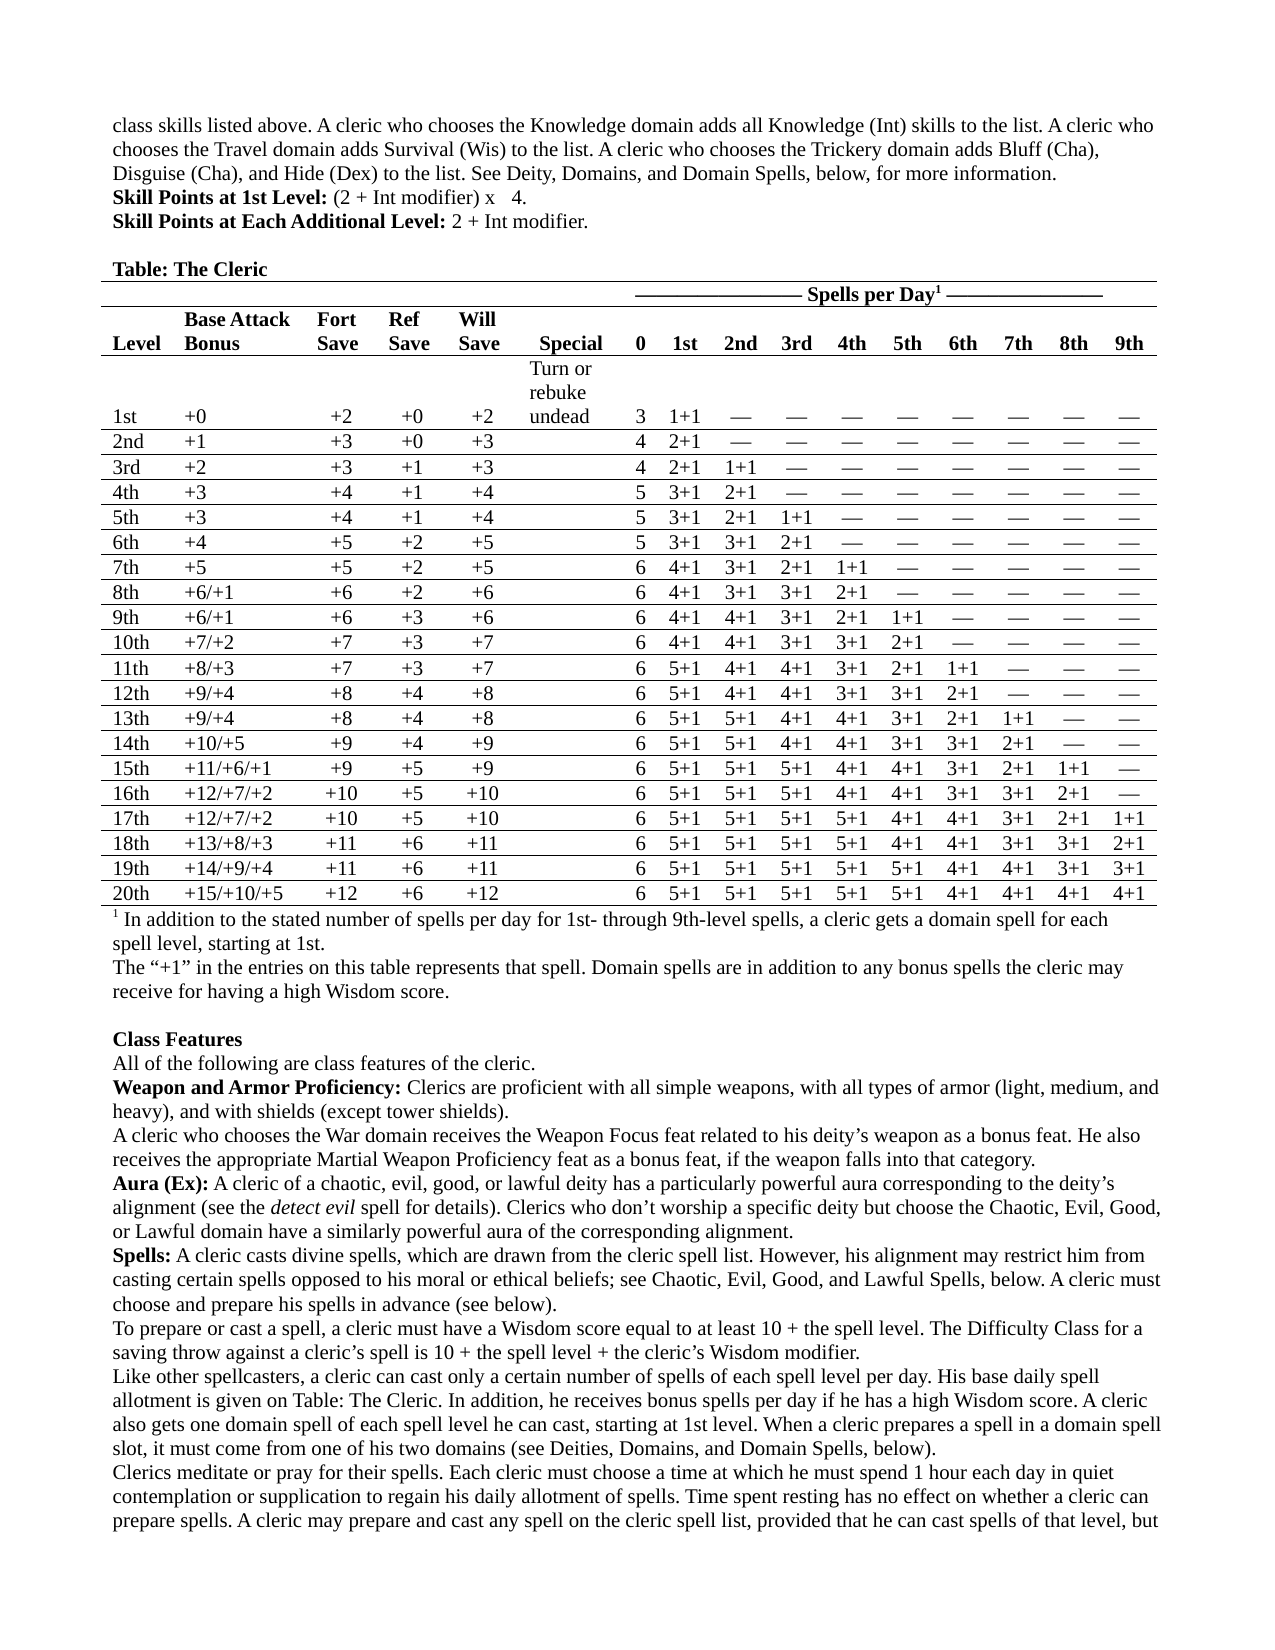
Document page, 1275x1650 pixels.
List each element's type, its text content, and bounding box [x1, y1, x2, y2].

table_cell — [880, 480, 935, 504]
text A cleric who chooses the War domain receives the Weapon Focus feat related to his deity’s weapon as a bonus feat. He also receives the appropriate Martial Weapon Proficiency feat as a bonus feat, if the weapon falls into that category. [112, 1123, 1162, 1171]
table_cell 5 [624, 480, 657, 504]
table_cell — [1046, 731, 1101, 755]
table_cell — [1046, 605, 1101, 629]
table_cell Base Attack Bonus [173, 307, 306, 355]
table_cell — [1101, 505, 1157, 529]
table_cell +3 [447, 455, 518, 479]
table_cell — [880, 580, 935, 604]
table_cell +1 [377, 480, 447, 504]
table_cell 0 [624, 307, 657, 355]
text Aura (Ex): A cleric of a chaotic, evil, good, or lawful deity has a particularly powerful aura corresponding to the deity’s alignment (see the detect evil spell for details). Clerics who don’t worship a specific deity but choose the Chaotic, Evil, Good, or Lawful domain have a similarly powerful aura of the corresponding alignment. [112, 1171, 1162, 1243]
table_cell — [1101, 731, 1157, 755]
table_cell — [769, 356, 824, 428]
table_cell — [1046, 681, 1101, 704]
table_cell 5+1 [824, 806, 880, 830]
table_cell 3+1 [935, 756, 991, 780]
table_cell — [1101, 706, 1157, 730]
table_cell +6 [377, 856, 447, 880]
table_cell +1 [173, 430, 306, 453]
table_cell +8 [306, 681, 377, 704]
table_cell 9th [101, 605, 173, 629]
table_cell +5 [173, 555, 306, 579]
table_cell [518, 530, 624, 554]
table_cell 4+1 [769, 731, 824, 755]
table_cell 5+1 [657, 806, 712, 830]
table_cell +9 [306, 731, 377, 755]
table_cell 5+1 [713, 706, 769, 730]
table_cell 6th [101, 530, 173, 554]
table_cell 4+1 [880, 831, 935, 855]
table_cell — [935, 580, 991, 604]
table_cell [518, 580, 624, 604]
table_cell +7 [306, 630, 377, 654]
table_cell 10th [101, 630, 173, 654]
table_cell [518, 731, 624, 755]
table_cell 17th [101, 806, 173, 830]
table_cell 2+1 [657, 455, 712, 479]
table_cell 13th [101, 706, 173, 730]
table_cell — [1101, 605, 1157, 629]
table_cell 1+1 [880, 605, 935, 629]
table_cell 4 [624, 430, 657, 453]
table_cell — [880, 555, 935, 579]
table_cell [518, 781, 624, 805]
table_cell +6 [306, 580, 377, 604]
table_cell 6 [624, 831, 657, 855]
table_cell 4 [624, 455, 657, 479]
table_cell — [769, 480, 824, 504]
table_cell — [1046, 706, 1101, 730]
table_cell — [935, 356, 991, 428]
table_cell +3 [173, 480, 306, 504]
table_cell [518, 505, 624, 529]
table_cell +9 [447, 731, 518, 755]
table_cell +2 [306, 356, 377, 428]
table_cell 4+1 [824, 706, 880, 730]
table_cell — [1101, 630, 1157, 654]
table_cell — [1046, 630, 1101, 654]
table_cell — [1101, 480, 1157, 504]
table_cell 4+1 [880, 756, 935, 780]
table_cell 5+1 [769, 806, 824, 830]
table_cell 6 [624, 655, 657, 679]
table_cell 2+1 [824, 605, 880, 629]
table_cell 4th [824, 307, 880, 355]
table_cell +8 [447, 706, 518, 730]
table_cell 4+1 [935, 806, 991, 830]
table_cell 3 [624, 356, 657, 428]
table_cell 5+1 [713, 831, 769, 855]
table_cell 1st [657, 307, 712, 355]
table_cell 1+1 [1046, 756, 1101, 780]
table_cell 2+1 [657, 430, 712, 453]
table_cell 20th [101, 881, 173, 905]
table_cell — [880, 455, 935, 479]
table_cell +3 [173, 505, 306, 529]
table_cell 5+1 [713, 856, 769, 880]
table_cell — [991, 630, 1046, 654]
table_cell 5 [624, 505, 657, 529]
table_cell [518, 756, 624, 780]
table_cell — [991, 655, 1046, 679]
table_cell — [713, 356, 769, 428]
table_cell — [1046, 455, 1101, 479]
table_cell +11/+6/+1 [173, 756, 306, 780]
table_cell 4+1 [880, 806, 935, 830]
table_cell +1 [377, 455, 447, 479]
table_cell 4+1 [824, 781, 880, 805]
table_cell 4+1 [769, 655, 824, 679]
table_cell 6 [624, 605, 657, 629]
table_cell +5 [377, 781, 447, 805]
table_cell 3+1 [769, 580, 824, 604]
table_cell 4+1 [824, 756, 880, 780]
table_cell 3+1 [880, 681, 935, 704]
table_cell 3rd [101, 455, 173, 479]
text To prepare or cast a spell, a cleric must have a Wisdom score equal to at least 10 + the spell level. The Difficulty Class for a saving throw against a cleric’s spell is 10 + the spell level + the cleric’s Wisdom modifier. [112, 1316, 1162, 1364]
table_cell 6 [624, 681, 657, 704]
table_cell 3+1 [769, 605, 824, 629]
table_cell 12th [101, 681, 173, 704]
table_cell 1+1 [991, 706, 1046, 730]
table_cell 5+1 [713, 881, 769, 905]
table_cell +9/+4 [173, 706, 306, 730]
table_cell [518, 655, 624, 679]
table_cell +7/+2 [173, 630, 306, 654]
table_cell 4+1 [713, 655, 769, 679]
table_cell +8 [447, 681, 518, 704]
table_cell — [991, 480, 1046, 504]
table_cell [518, 455, 624, 479]
table_cell 3+1 [657, 530, 712, 554]
table_cell — [824, 530, 880, 554]
table_cell Level [101, 307, 173, 355]
table_cell +4 [173, 530, 306, 554]
table_cell 1+1 [1101, 806, 1157, 830]
table_cell — [991, 530, 1046, 554]
table_cell +10 [447, 806, 518, 830]
table_cell +15/+10/+5 [173, 881, 306, 905]
table_cell 3+1 [824, 655, 880, 679]
table_cell +5 [447, 555, 518, 579]
table_cell +10 [306, 806, 377, 830]
table_cell +2 [447, 356, 518, 428]
table_cell +14/+9/+4 [173, 856, 306, 880]
table_cell Ref Save [377, 307, 447, 355]
table_cell — [991, 505, 1046, 529]
table_cell 2+1 [991, 756, 1046, 780]
table_cell 2+1 [935, 706, 991, 730]
table_cell +3 [377, 655, 447, 679]
table_cell +6/+1 [173, 605, 306, 629]
table_cell +10 [447, 781, 518, 805]
table_cell — [1101, 781, 1157, 805]
table_cell — [713, 430, 769, 453]
text Skill Points at 1st Level: (2 + Int modifier) x4. [112, 185, 1162, 209]
table_cell 3+1 [824, 630, 880, 654]
table_cell 5th [101, 505, 173, 529]
table_cell 9th [1101, 307, 1157, 355]
table_cell 2nd [101, 430, 173, 453]
table_cell +4 [377, 681, 447, 704]
table_cell — [935, 530, 991, 554]
table_cell — [1101, 455, 1157, 479]
text Weapon and Armor Proficiency: Clerics are proficient with all simple weapons, with all types of armor (light, medium, and heavy), and with shields (except tower shields). [112, 1075, 1162, 1123]
table_cell 6 [624, 806, 657, 830]
table_cell [518, 480, 624, 504]
table_cell — [1046, 555, 1101, 579]
table_cell 3+1 [935, 731, 991, 755]
table_cell 4+1 [657, 580, 712, 604]
table_cell 6 [624, 856, 657, 880]
table_cell 2+1 [713, 480, 769, 504]
table_cell 2+1 [1101, 831, 1157, 855]
table_cell — [1046, 356, 1101, 428]
table_cell 5+1 [713, 756, 769, 780]
table_cell 6 [624, 881, 657, 905]
table_cell 3+1 [935, 781, 991, 805]
table_cell 3+1 [991, 781, 1046, 805]
table_cell 14th [101, 731, 173, 755]
table_cell 5+1 [824, 856, 880, 880]
table_cell [518, 430, 624, 453]
table_cell 5+1 [713, 806, 769, 830]
table_cell +6 [447, 580, 518, 604]
table_cell 5+1 [769, 831, 824, 855]
table_cell +9 [306, 756, 377, 780]
table_cell +6 [447, 605, 518, 629]
table_cell 5+1 [769, 756, 824, 780]
table_cell [518, 881, 624, 905]
table_cell +2 [377, 580, 447, 604]
table_cell — [1046, 505, 1101, 529]
table_cell 1+1 [769, 505, 824, 529]
table_cell 5+1 [657, 856, 712, 880]
table_cell 2+1 [1046, 806, 1101, 830]
table_cell 6 [624, 781, 657, 805]
table_cell 3+1 [713, 555, 769, 579]
table_cell [518, 282, 624, 306]
table_cell — [1046, 580, 1101, 604]
table_cell — [935, 480, 991, 504]
table_cell [518, 555, 624, 579]
table_cell 3+1 [1046, 856, 1101, 880]
table_cell 2+1 [713, 505, 769, 529]
table_cell +4 [306, 480, 377, 504]
table_cell 4+1 [935, 856, 991, 880]
table_cell 1st [101, 356, 173, 428]
table_cell — [880, 530, 935, 554]
table_cell +5 [377, 756, 447, 780]
table_cell 2+1 [880, 630, 935, 654]
table_cell 15th [101, 756, 173, 780]
table_cell +1 [377, 505, 447, 529]
table_cell 2+1 [880, 655, 935, 679]
table_cell +12/+7/+2 [173, 781, 306, 805]
table_cell [518, 806, 624, 830]
table_cell — [1101, 356, 1157, 428]
table_cell 5+1 [824, 831, 880, 855]
table_cell 18th [101, 831, 173, 855]
table_cell 4+1 [1101, 881, 1157, 905]
table_cell — [935, 630, 991, 654]
table_cell +4 [377, 706, 447, 730]
table_cell [518, 681, 624, 704]
table_cell 6 [624, 706, 657, 730]
table_cell — [1101, 555, 1157, 579]
table_cell +13/+8/+3 [173, 831, 306, 855]
table_cell 3+1 [713, 580, 769, 604]
table_cell 19th [101, 856, 173, 880]
table_cell Fort Save [306, 307, 377, 355]
table_cell 4+1 [991, 881, 1046, 905]
table_cell +7 [447, 630, 518, 654]
table_cell 3+1 [824, 681, 880, 704]
table_cell +5 [306, 530, 377, 554]
table_cell — [880, 505, 935, 529]
table_cell 5th [880, 307, 935, 355]
table_cell 3+1 [991, 806, 1046, 830]
table_cell — [1046, 655, 1101, 679]
table_cell +3 [447, 430, 518, 453]
table_cell Will Save [447, 307, 518, 355]
table_cell 2+1 [769, 530, 824, 554]
text Skill Points at Each Additional Level: 2 + Int modifier. [112, 209, 1162, 233]
table_cell 6 [624, 630, 657, 654]
table_cell — [935, 430, 991, 453]
table_cell [447, 282, 518, 306]
table_cell +10 [306, 781, 377, 805]
table_cell 11th [101, 655, 173, 679]
table_cell +0 [377, 430, 447, 453]
table_cell 4+1 [657, 630, 712, 654]
table_cell +0 [377, 356, 447, 428]
table_cell [377, 282, 447, 306]
table_cell 2nd [713, 307, 769, 355]
table_cell 2+1 [991, 731, 1046, 755]
table_cell +4 [306, 505, 377, 529]
table_cell 6 [624, 555, 657, 579]
table_cell +2 [173, 455, 306, 479]
table_cell — [824, 430, 880, 453]
table_cell 8th [101, 580, 173, 604]
table_cell +12 [306, 881, 377, 905]
table_cell 4th [101, 480, 173, 504]
table_cell 4+1 [935, 881, 991, 905]
table_cell — [1101, 530, 1157, 554]
table_cell — [1101, 655, 1157, 679]
table_cell 3rd [769, 307, 824, 355]
table_cell +11 [306, 856, 377, 880]
table_cell 5 [624, 530, 657, 554]
table_cell 3+1 [991, 831, 1046, 855]
table_cell — [935, 505, 991, 529]
table_cell +12/+7/+2 [173, 806, 306, 830]
table_cell 5+1 [657, 681, 712, 704]
table_cell 4+1 [657, 555, 712, 579]
table_cell 2+1 [769, 555, 824, 579]
table_cell Turn or rebuke undead [518, 356, 624, 428]
table_cell +6 [306, 605, 377, 629]
table_cell 1+1 [657, 356, 712, 428]
table_cell +6 [377, 881, 447, 905]
table_cell — [935, 555, 991, 579]
table_cell +3 [377, 605, 447, 629]
table_cell Special [518, 307, 624, 355]
table_cell 5+1 [657, 756, 712, 780]
table_cell 5+1 [880, 856, 935, 880]
table_cell [518, 630, 624, 654]
table_cell +12 [447, 881, 518, 905]
table_cell 5+1 [713, 781, 769, 805]
table_cell — [824, 505, 880, 529]
table_cell 4+1 [991, 856, 1046, 880]
table_cell [518, 831, 624, 855]
table_cell +5 [377, 806, 447, 830]
table_cell 4+1 [713, 630, 769, 654]
table_cell ———————— Spells per Day1 ——–————— [624, 282, 1157, 306]
table_cell +6/+1 [173, 580, 306, 604]
table_cell 4+1 [1046, 881, 1101, 905]
table_cell [518, 706, 624, 730]
text Spells: A cleric casts divine spells, which are drawn from the cleric spell list. However, his alignment may restrict him from casting certain spells opposed to his moral or ethical beliefs; see Chaotic, Evil, Good, and Lawful Spells, below. A cleric must choose and prepare his spells in advance (see below). [112, 1243, 1162, 1316]
table_header Table: The Cleric [101, 257, 1157, 281]
table_cell 4+1 [713, 605, 769, 629]
text All of the following are class features of the cleric. [112, 1051, 1162, 1075]
table_cell — [769, 430, 824, 453]
table_cell 4+1 [824, 731, 880, 755]
table_cell [518, 856, 624, 880]
table_cell +11 [447, 856, 518, 880]
table_cell — [935, 455, 991, 479]
table_cell 16th [101, 781, 173, 805]
table_cell 5+1 [824, 881, 880, 905]
table_cell +8 [306, 706, 377, 730]
table_cell 3+1 [880, 706, 935, 730]
table_cell 8th [1046, 307, 1101, 355]
table_cell +5 [447, 530, 518, 554]
table_cell — [1101, 430, 1157, 453]
table_cell +3 [306, 430, 377, 453]
table_cell — [1046, 430, 1101, 453]
table_cell +8/+3 [173, 655, 306, 679]
table_cell — [991, 555, 1046, 579]
table_cell 4+1 [769, 681, 824, 704]
table_cell — [991, 430, 1046, 453]
table_cell +10/+5 [173, 731, 306, 755]
table_cell 3+1 [1046, 831, 1101, 855]
table_cell — [880, 430, 935, 453]
table_cell 5+1 [657, 731, 712, 755]
table_cell — [935, 605, 991, 629]
table_cell 5+1 [657, 655, 712, 679]
table_cell +7 [447, 655, 518, 679]
table_cell +4 [447, 480, 518, 504]
table_cell 6 [624, 756, 657, 780]
table_cell 7th [991, 307, 1046, 355]
table_cell 4+1 [769, 706, 824, 730]
table_cell 1+1 [824, 555, 880, 579]
table_cell +4 [377, 731, 447, 755]
table_cell +9/+4 [173, 681, 306, 704]
table_cell 6 [624, 731, 657, 755]
table_cell — [1101, 756, 1157, 780]
table_cell — [1046, 480, 1101, 504]
table_cell — [1046, 530, 1101, 554]
table_cell 6 [624, 580, 657, 604]
table_cell [173, 282, 306, 306]
table_cell 6th [935, 307, 991, 355]
text class skills listed above. A cleric who chooses the Knowledge domain adds all Knowledge (Int) skills to the list. A cleric who chooses the Travel domain adds Survival (Wis) to the list. A cleric who chooses the Trickery domain adds Bluff (Cha), Disguise (Cha), and Hide (Dex) to the list. See Deity, Domains, and Domain Spells, below, for more information. [112, 112, 1162, 185]
table_cell 4+1 [657, 605, 712, 629]
table_cell 5+1 [880, 881, 935, 905]
table_cell 5+1 [769, 856, 824, 880]
table_cell 1 In addition to the stated number of spells per day for 1st- through 9th-level spells, a cleric gets a domain spell for each spell level, starting at 1st. The “+1” in the entries on this table represents that spell. Domain spells are in addition to any bonus spells the cleric may receive for having a high Wisdom score. [101, 906, 1157, 1003]
table_cell — [991, 681, 1046, 704]
table_cell — [991, 580, 1046, 604]
table_cell +7 [306, 655, 377, 679]
table_cell 1+1 [935, 655, 991, 679]
table_cell +4 [447, 505, 518, 529]
table_cell [101, 282, 173, 306]
text Clerics meditate or pray for their spells. Each cleric must choose a time at which he must spend 1 hour each day in quiet contemplation or supplication to regain his daily allotment of spells. Time spent resting has no effect on whether a cleric can prepare spells. A cleric may prepare and cast any spell on the cleric spell list, provided that he can cast spells of that level, but [112, 1460, 1162, 1532]
table_cell 4+1 [880, 781, 935, 805]
table_cell — [824, 356, 880, 428]
table_cell +2 [377, 530, 447, 554]
table_cell 3+1 [1101, 856, 1157, 880]
table_cell 5+1 [657, 781, 712, 805]
table_cell +0 [173, 356, 306, 428]
table_cell +11 [306, 831, 377, 855]
table_cell +6 [377, 831, 447, 855]
table_cell 5+1 [657, 881, 712, 905]
subtitle Class Features [112, 1027, 1162, 1051]
table_cell 3+1 [713, 530, 769, 554]
table_cell 3+1 [657, 505, 712, 529]
table_cell 4+1 [713, 681, 769, 704]
table_cell — [824, 455, 880, 479]
table_cell 5+1 [713, 731, 769, 755]
table_cell 2+1 [935, 681, 991, 704]
table_cell 2+1 [1046, 781, 1101, 805]
table_cell 5+1 [769, 881, 824, 905]
table_cell [306, 282, 377, 306]
table_cell — [769, 455, 824, 479]
table_cell 7th [101, 555, 173, 579]
table_cell +5 [306, 555, 377, 579]
table_cell 5+1 [657, 706, 712, 730]
table_cell 1+1 [713, 455, 769, 479]
table_cell +2 [377, 555, 447, 579]
table_cell 5+1 [769, 781, 824, 805]
table_cell — [824, 480, 880, 504]
table_cell 2+1 [824, 580, 880, 604]
table_cell [518, 605, 624, 629]
table_cell — [1101, 681, 1157, 704]
table_cell 4+1 [935, 831, 991, 855]
table_cell 3+1 [880, 731, 935, 755]
table_cell — [991, 605, 1046, 629]
table_cell +9 [447, 756, 518, 780]
table_cell +3 [306, 455, 377, 479]
table_cell 5+1 [657, 831, 712, 855]
table_cell 3+1 [657, 480, 712, 504]
table_cell — [991, 455, 1046, 479]
table_cell — [1101, 580, 1157, 604]
table_cell +3 [377, 630, 447, 654]
table_cell 3+1 [769, 630, 824, 654]
table_cell — [991, 356, 1046, 428]
table_cell — [880, 356, 935, 428]
table_cell +11 [447, 831, 518, 855]
text Like other spellcasters, a cleric can cast only a certain number of spells of each spell level per day. His base daily spell allotment is given on Table: The Cleric. In addition, he receives bonus spells per day if he has a high Wisdom score. A cleric also gets one domain spell of each spell level he can cast, starting at 1st level. When a cleric prepares a spell in a domain spell slot, it must come from one of his two domains (see Deities, Domains, and Domain Spells, below). [112, 1364, 1162, 1460]
